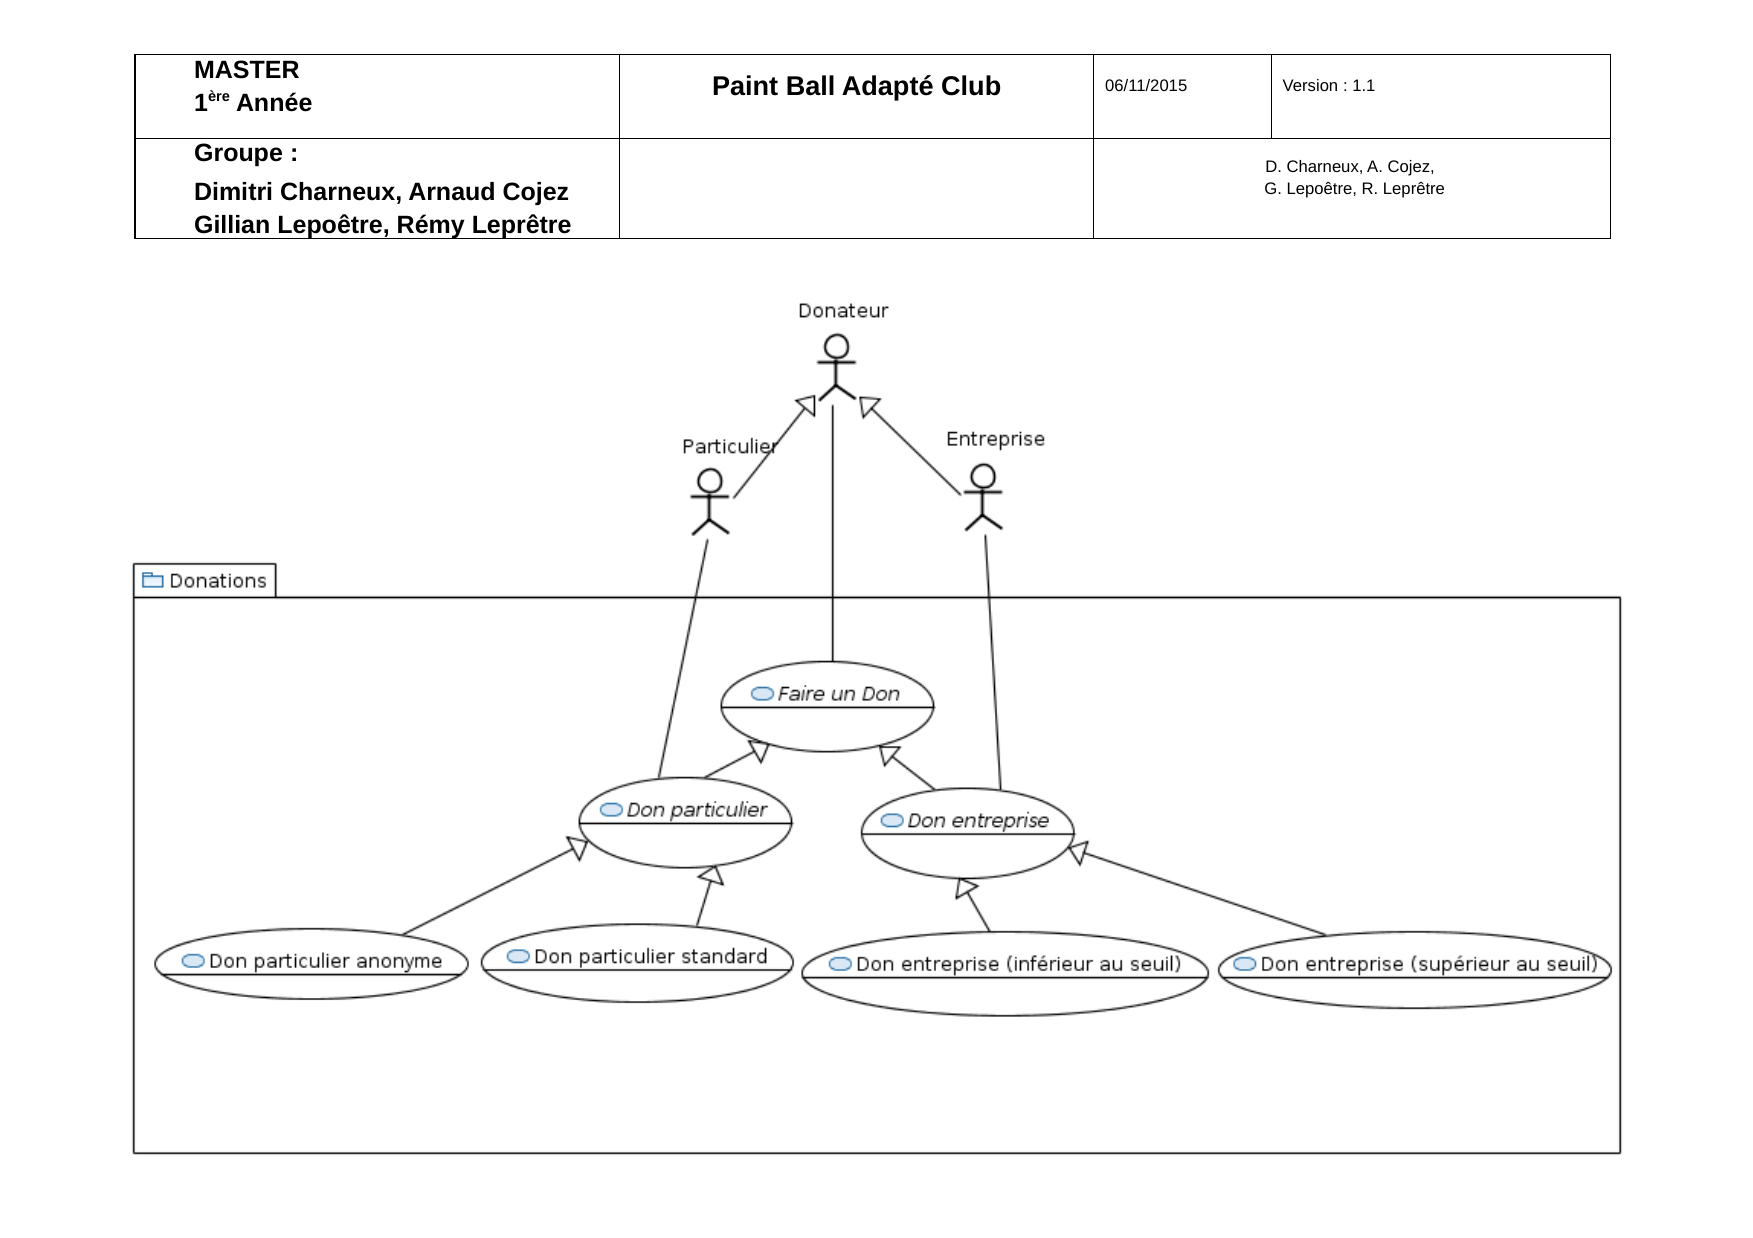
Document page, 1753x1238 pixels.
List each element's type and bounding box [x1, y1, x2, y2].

picture [118, 284, 1634, 1168]
